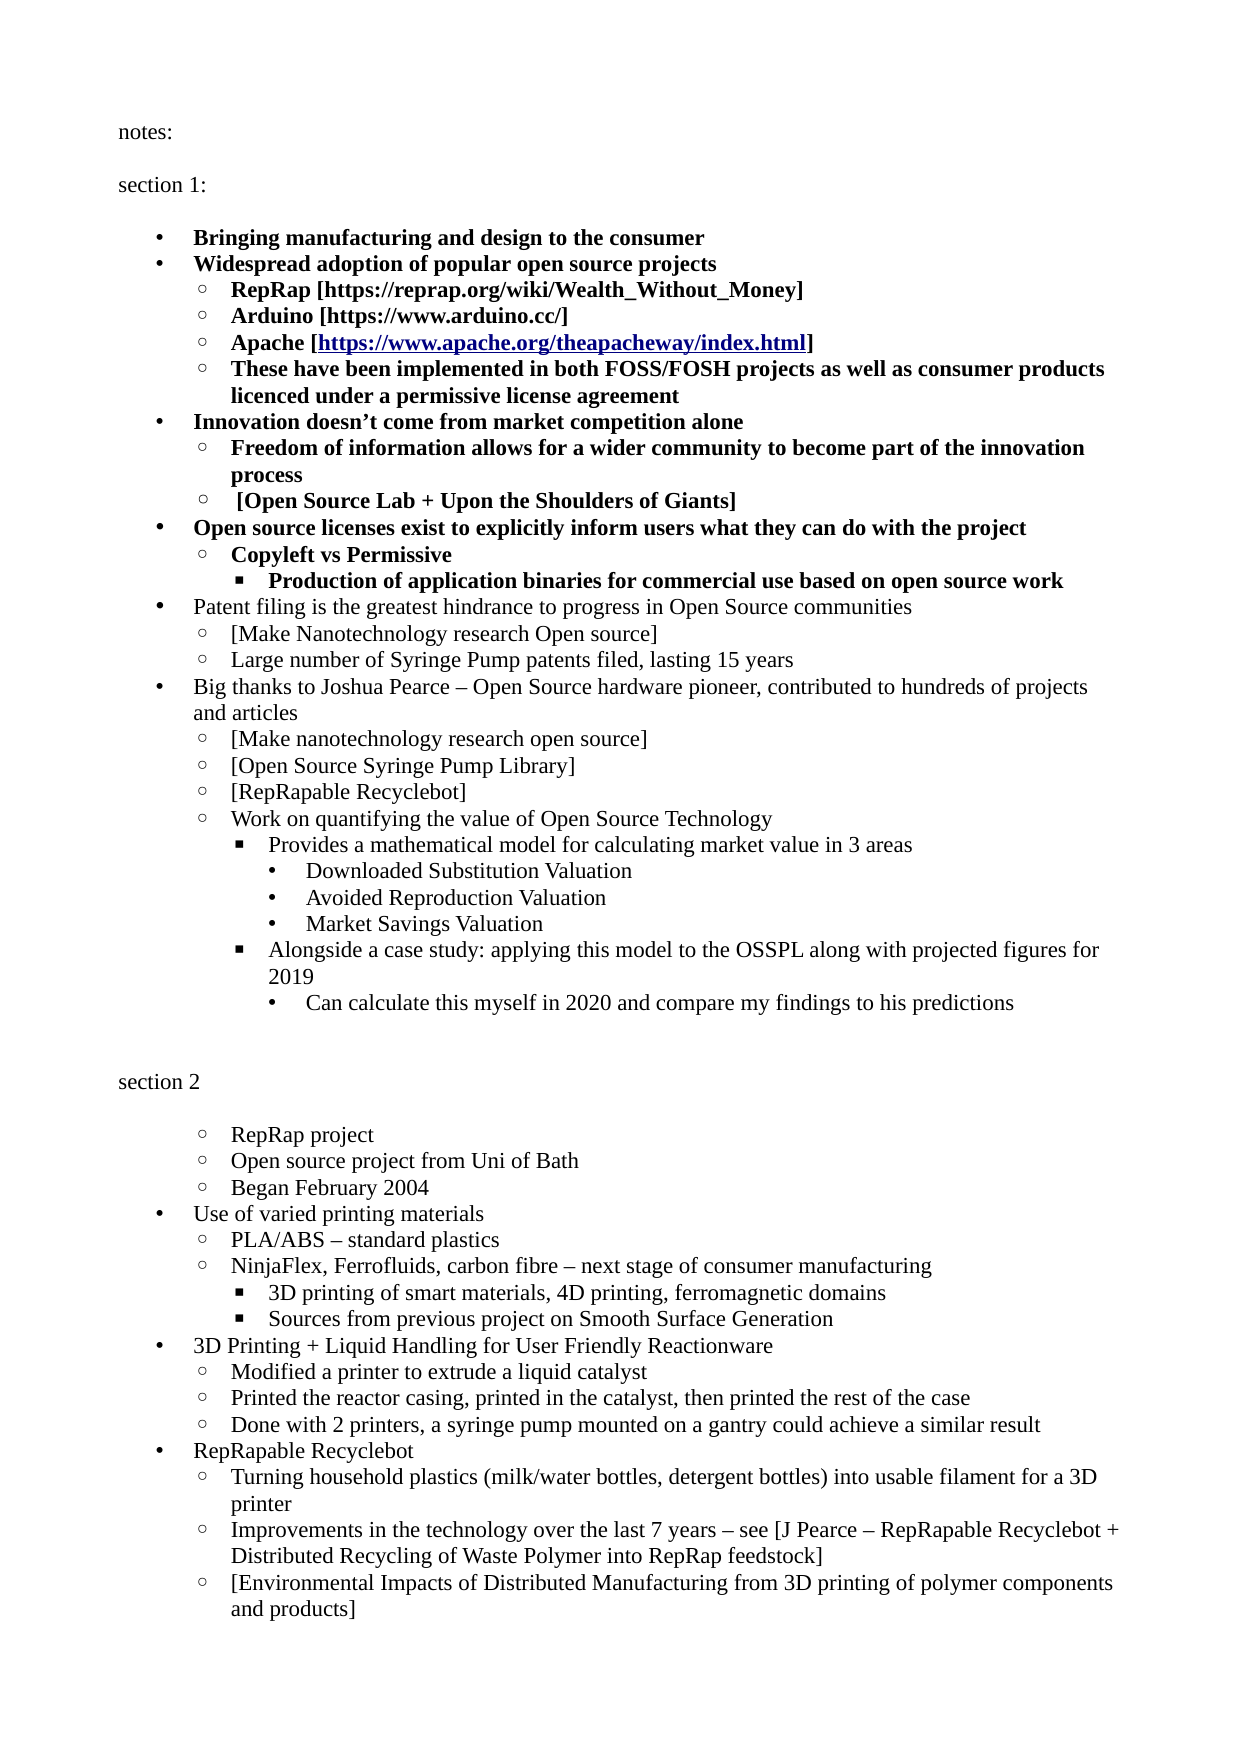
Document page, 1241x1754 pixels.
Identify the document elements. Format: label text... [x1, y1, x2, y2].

list Open source project from Uni of Bath [193, 1147, 1122, 1173]
list [Open Source Lab + Upon the Shoulders of Giants] [193, 487, 1122, 514]
list 3D Printing + Liquid Handling for User Friendly Reactionware [156, 1332, 1122, 1358]
list Innovation doesn’t come from market competition alone [156, 408, 1122, 434]
list Alongside a case study: applying this model to the OSSPL along with projected figures for 2019 [231, 936, 1122, 989]
list Done with 2 printers, a syringe pump mounted on a gantry could achieve a similar result [193, 1411, 1122, 1437]
list RepRap [https://reprap.org/wiki/Wealth_Without_Money] [193, 276, 1122, 303]
list [Open Source Syringe Pump Library] [193, 752, 1122, 778]
list Big thanks to Joshua Pearce – Open Source hardware pioneer, contributed to hundreds of projects and articles [156, 673, 1122, 726]
list Freedom of information allows for a wider community to become part of the innovation process [193, 434, 1122, 487]
list [Make Nanotechnology research Open source] [193, 620, 1122, 646]
list Copyleft vs Permissive [193, 541, 1122, 567]
list RepRap project [193, 1121, 1122, 1147]
list Downloaded Substitution Valuation [268, 857, 1122, 884]
list Provides a mathematical model for calculating market value in 3 areas [231, 831, 1122, 857]
list Bringing manufacturing and design to the consumer [156, 223, 1122, 250]
list [Environmental Impacts of Distributed Manufacturing from 3D printing of polymer components and products] [193, 1569, 1122, 1622]
list [RepRapable Recyclebot] [193, 778, 1122, 804]
list These have been implemented in both FOSS/FOSH projects as well as consumer products licenced under a permissive license agreement [193, 355, 1122, 408]
list Arduino [https://www.arduino.cc/] [193, 303, 1122, 329]
text section 1: [118, 171, 1122, 197]
list NinjaFlex, Ferrofluids, carbon fibre – next stage of consumer manufacturing [193, 1253, 1122, 1279]
list Began February 2004 [193, 1173, 1122, 1200]
list Market Savings Valuation [268, 910, 1122, 936]
list Improvements in the technology over the last 7 years – see [J Pearce – RepRapable Recyclebot + Distributed Recycling of Waste Polymer into RepRap feedstock] [193, 1516, 1122, 1569]
list Open source licenses exist to explicitly inform users what they can do with the project [156, 514, 1122, 541]
list [Make nanotechnology research open source] [193, 726, 1122, 752]
list Can calculate this myself in 2020 and compare my findings to his predictions [268, 989, 1122, 1015]
list Avoided Reproduction Valuation [268, 884, 1122, 910]
list RepRapable Recyclebot [156, 1437, 1122, 1463]
list Large number of Syringe Pump patents filed, lasting 15 years [193, 646, 1122, 673]
list Patent filing is the greatest hindrance to progress in Open Source communities [156, 593, 1122, 620]
list Widespread adoption of popular open source projects [156, 250, 1122, 276]
list Production of application binaries for commercial use based on open source work [231, 567, 1122, 593]
list 3D printing of smart materials, 4D printing, ferromagnetic domains [231, 1279, 1122, 1305]
list PLA/ABS – standard plastics [193, 1226, 1122, 1253]
list Sources from previous project on Smooth Surface Generation [231, 1305, 1122, 1332]
list Printed the reactor casing, printed in the catalyst, then printed the rest of the case [193, 1384, 1122, 1411]
list Work on quantifying the value of Open Source Technology [193, 804, 1122, 831]
text section 2 [118, 1068, 1122, 1094]
text notes: [118, 118, 1122, 144]
list Use of varied printing materials [156, 1200, 1122, 1226]
list Modified a printer to extrude a liquid catalyst [193, 1358, 1122, 1384]
list Apache [https://www.apache.org/theapacheway/index.html] [193, 329, 1122, 355]
list Turning household plastics (milk/water bottles, detergent bottles) into usable filament for a 3D printer [193, 1463, 1122, 1516]
